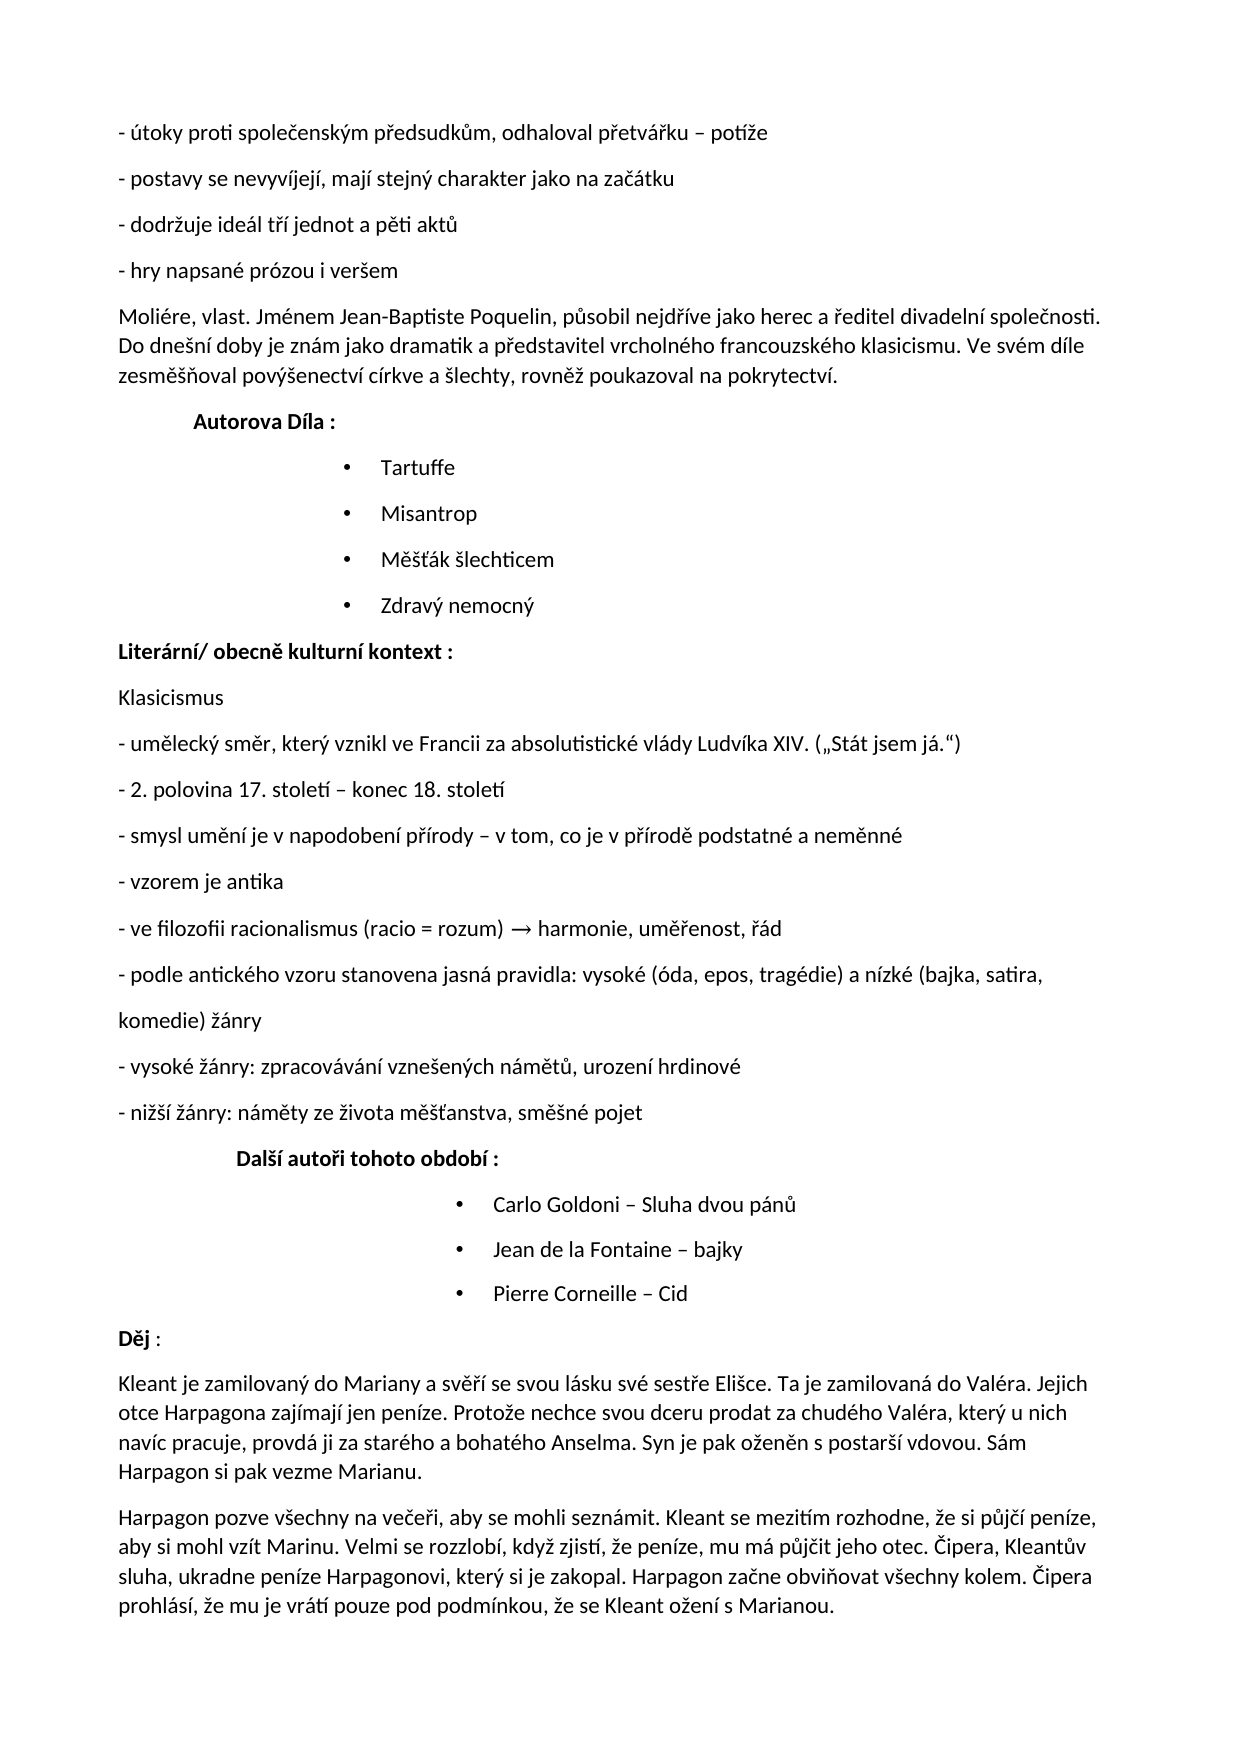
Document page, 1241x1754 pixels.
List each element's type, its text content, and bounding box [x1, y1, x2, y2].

list Zdravý nemocný [343, 591, 1122, 619]
text - podle antického vzoru stanovena jasná pravidla: vysoké (óda, epos, tragédie) a nízké (bajka, satira, [118, 960, 1122, 988]
text Děj : [118, 1324, 1122, 1352]
text - dodržuje ideál tří jednot a pěti aktů [118, 210, 1122, 238]
text Literární/ obecně kulturní kontext : [118, 637, 1122, 665]
list Misantrop [343, 499, 1122, 527]
text - 2. polovina 17. století – konec 18. století [118, 775, 1122, 803]
text Kleant je zamilovaný do Mariany a svěří se svou lásku své sestře Elišce. Ta je zamilovaná do Valéra. Jejich otce Harpagona zajímají jen peníze. Protože nechce svou dceru prodat za chudého Valéra, který u nich navíc pracuje, provdá ji za starého a bohatého Anselma. Syn je pak oženěn s postarší vdovou. Sám Harpagon si pak vezme Marianu. [118, 1369, 1122, 1485]
list Tartuffe [343, 453, 1122, 481]
text komedie) žánry [118, 1006, 1122, 1034]
text - hry napsané prózou i veršem [118, 256, 1122, 284]
text - postavy se nevyvíjejí, mají stejný charakter jako na začátku [118, 164, 1122, 192]
list Měšťák šlechticem [343, 545, 1122, 573]
list Carlo Goldoni – Sluha dvou pánů [456, 1190, 1122, 1218]
text Moliére, vlast. Jménem Jean-Baptiste Poquelin, působil nejdříve jako herec a ředitel divadelní společnosti. Do dnešní doby je znám jako dramatik a představitel vrcholného francouzského klasicismu. Ve svém díle zesměšňoval povýšenectví církve a šlechty, rovněž poukazoval na pokrytectví. [118, 302, 1122, 389]
text Klasicismus [118, 683, 1122, 711]
text - nižší žánry: náměty ze života měšťanstva, směšné pojet [118, 1098, 1122, 1126]
text - smysl umění je v napodobení přírody – v tom, co je v přírodě podstatné a neměnné [118, 821, 1122, 849]
list Jean de la Fontaine – bajky [456, 1235, 1122, 1263]
text - ve filozofii racionalismus (racio = rozum) → harmonie, uměřenost, řád [118, 913, 1122, 942]
text - útoky proti společenským předsudkům, odhaloval přetvářku – potíže [118, 118, 1122, 146]
text Další autoři tohoto období : [118, 1144, 1122, 1172]
list Pierre Corneille – Cid [456, 1279, 1122, 1308]
text - vysoké žánry: zpracovávání vznešených námětů, urození hrdinové [118, 1052, 1122, 1080]
text Harpagon pozve všechny na večeři, aby se mohli seznámit. Kleant se mezitím rozhodne, že si půjčí peníze, aby si mohl vzít Marinu. Velmi se rozzlobí, když zjistí, že peníze, mu má půjčit jeho otec. Čipera, Kleantův sluha, ukradne peníze Harpagonovi, který si je zakopal. Harpagon začne obviňovat všechny kolem. Čipera prohlásí, že mu je vrátí pouze pod podmínkou, že se Kleant ožení s Marianou. [118, 1503, 1122, 1619]
text - vzorem je antika [118, 867, 1122, 896]
text - umělecký směr, který vznikl ve Francii za absolutistické vlády Ludvíka XIV. („Stát jsem já.“) [118, 729, 1122, 757]
text Autorova Díla : [193, 407, 1122, 435]
